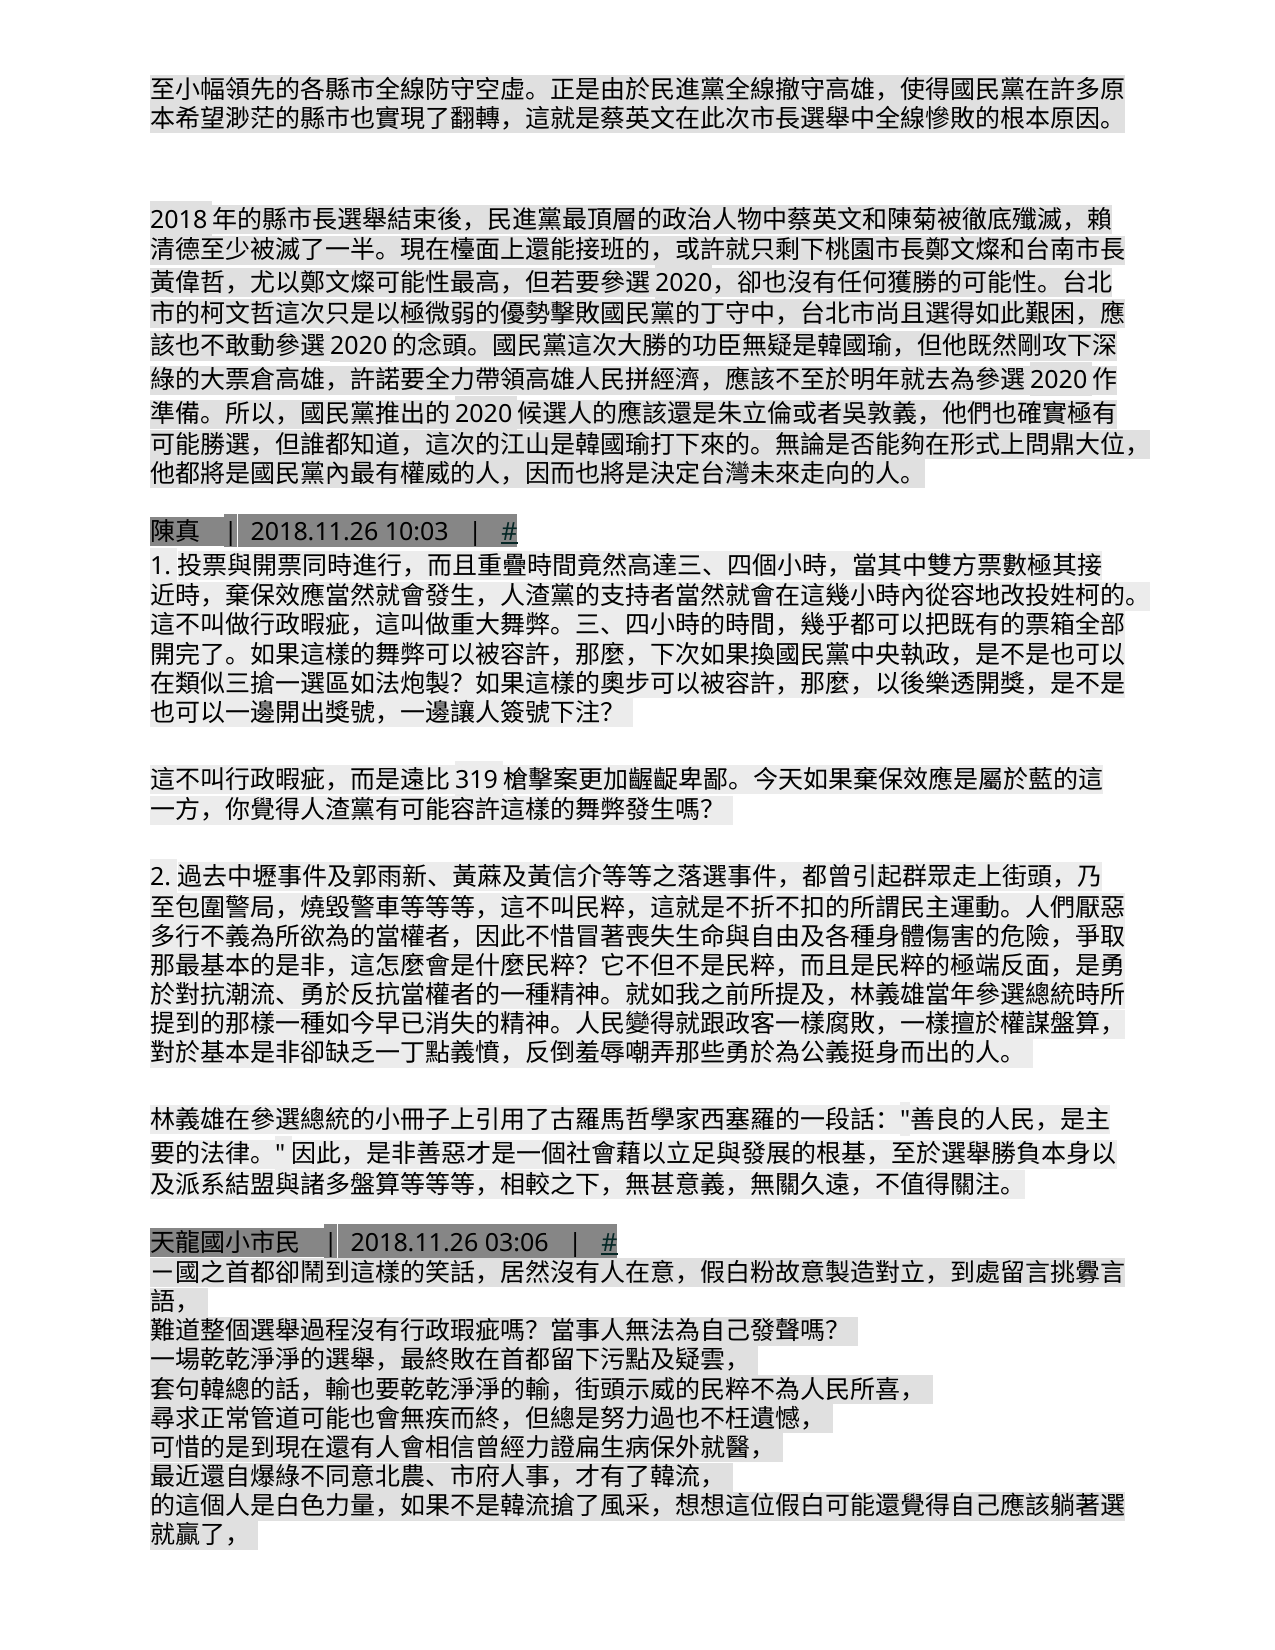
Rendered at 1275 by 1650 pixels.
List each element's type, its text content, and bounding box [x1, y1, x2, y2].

text 左岸發燒友旁觀者清，以下連結文許多分析一語中的、暢快淋漓，謹去除毛語錄部分，譯為正體中文轉載 https://goo.gl/h3PMnr 民進黨在縣市長選舉中遭遇空前慘敗，蔡英文也被迫辭去黨主席，完全印證了我們一貫以來的預測。大戰略的問題，過去已經剖析得很清楚了，民進黨和蔡英文的慘敗是必然的。今天，我們只是從執行的角度，回顧蔡英文為什麼會輸得特別慘？ 首先，我們有必要了解，雖然國民黨和民進黨都出息有限，難成大器，但這兩個政黨在基因上是完全不同的。國民黨的特點在於內鬥內行，外鬥外行，輸得都已經脫褲子了，關起門來還是要排資論輩。在國民黨內，戰將都是沒有什麼好結果的。你勢頭旺的時候，所有人都會撲上來逢迎拍馬，想要跟你套近乎，蹭熱度。可一旦你遭遇挫折了，所有人都會敬而遠之，與你劃清界限，甚至落井下石，踩著你的頭顱而以清高自詡，可謂集官僚文化糟粕之大成。民進黨則不然，他們在處困境時戰力十足，只要能夠殺出血路，他們可以無所不用其極，也可以放下恩怨一致對外。可一旦打下了江山，就會不顧廉恥地搶占地盤，吃相極其難看，可謂集土匪文化糟粕之大成2016年獲得全面執政權後，民進黨人就開始肆無忌憚地爭權奪位，先是最頂層的當權者把最好的權位攬到自己兜里，接著又去拼命搜尋那些次一等的，再次一等的肥差，用來安排自己的小弟。在這個安排小弟的過程中，民進黨看上了台北農產運銷公司（簡稱“北農”）總經理的位置，並且如願以償地拿了下來。可以說，這是民進黨執政以來幹得最蠢的一件事，因為原來的北農總經理正是當時已經淡出政壇十六年，現在正如日中天的高雄新當選市長韓國瑜。若不是被民進黨搞到失業，韓國瑜現在應該還在北農賣菜。民進黨為了一個芝麻綠豆大的小官，丟掉了整片江山，這應該是最令他們追悔莫及的。可話又說回來，斯人也，有斯疾也，有這種缺乏出息的政黨，就會有這種缺乏出息的蠢事。不過在當時，還沒有人想到這件小事會引發山崩海嘯般的後續效應。 民進黨全面執政後，對國民黨發動了抄家滅族式的圍剿，凍結了國民黨的黨產，以致於他們連黨工的薪水都發不出來，更不用說選舉時的大規模資金投入了。在民進黨看來，他們最大的敵人就只有國民黨。只要能把國民黨徹底整垮整死，那麼他們再怎麼胡作非為都行，因為他們已不再有競爭對手，民眾也不再有第二選擇。然而，民進黨這一刀砍下去，不但沒有將國民黨一刀斃命，卻反而割掉了國民黨身上的爛瘡，這可以說是民進黨執政以來幹的第二件大蠢事。我們方才說過，國民黨原本是個腐朽僵化的老機器，要想憑藉自身的能力改革，原本是完全沒有可能的，這從國民黨失去政權後的表現得一如既往的差可以得到證明，即便民進黨執政後的民調一路下滑，作為對照組的國民黨卻也遲遲未能出現相應出現反彈。在國民黨腐朽僵化的機制下，韓國瑜樣的人原本是永無出頭之日的，他當初不就是因為無法適應這種機制而退出政壇的嗎？現在好了，民進黨的全面圍剿，使得國民黨中央喪失了過去可以調配的龐大資源，那些被馬屁精包圍的所謂黨內大佬們也隨之門前冷落，為日後韓國瑜的橫空出世創造了有利環境，這就如同歷代國家危亡時，總會從底層湧現出許多英雄名將一樣。民進黨人如果有智慧，他們就應該懂得，一個腐朽僵化的國民黨才是他們得以長期執政的票房保證。可惜的是，民進黨人就像土匪進城一樣，看到金錢美女便利令智昏，自己撕毀自己的票房。不過，這在當時依然沒有引起人們足夠的重視，畢竟這兩個黨都是一樣的目光短淺，出息有限。 2017年1月12日，不久前因北農總經理工作被民進黨搶走而失業的韓國瑜宣布參選國民黨主席，在5月20日的投票中只獲得5.84％的選票，在候選人中排名第四，可見此時的他在黨內毫無影響力。9月7日，韓國瑜被下放到高雄擔任黨部主委。2018年4月9日，韓國瑜將戶口遷到高雄，宣布參選高雄市長，5月21日正式獲得國民黨提名。當時輿論普遍認為，這是一場不可能打贏的選戰，這跟韓國瑜是否有能力無關，因為輿論認為民進黨不可能失去高雄，民進黨在高雄的勢力強大到什麼程度呢？現在的高雄市是由原來的高雄市和高雄縣合併而來，民進黨在原高雄市已經持續執政了20年，在原高雄縣持續執政了33年，在合併後的2014年高雄市長選舉中，民進黨提名的陳菊獲得了99萬多票，楊秋興獲得了45萬多票，差距高達近54萬票。因此，輿論普遍認為，韓國瑜若能在此次高雄市長選舉時將差距縮小到二十萬以內，那就已經可以算作勝利了。若能將差距縮小到十萬以內，那就絕對是大勝了。至於當選，那是絕對不可能的。 2018年3月7日，陳其邁在民進黨內初選中勝出，獲得黨內提名參選高雄市長，同時也被認為將毫無懸念地在年底的高雄市長選舉中勝出。4月21日，原高雄市長陳菊北上出任蔡英文辦公室的秘書長，同時還帶了一幫在市府的親信隨她北上，瘋狂地搶占各個要職肥缺。這是民進黨執政以來幹的第三件大蠢事，它不僅引起了極差的社會觀感，更導致日後高雄選戰告急時，民進黨在高雄根本沒有人才可用。與第一，第二件大蠢事一樣，幹出這第三件大蠢事同樣也是由於他們的土匪文化所決定的，一旦老大搶下權位，就得趕緊給小弟分地分錢。 其實，此時韓國瑜的聲勢已有漸起之勢，這主要是因為他在北農的繼任者吳音寧表現實在太爛，飽受社會各界撻伐。吳音寧憑藉裙帶關係出任北農總經理後，坐領250萬新台幣（合56萬人民幣）的年薪，卻在經營管理上表現得極其幼稚無能，遂成為國民黨和親藍媒體猛烈攻擊的對象，民進黨和親綠媒體為偏袒自己人，則拼命為吳音寧護航。於是，雙方火力的焦點就集中到那個原本小得不能再小的賣蔬菜水果的公司身上，而交火的方式就是拿前任總經理韓國瑜和現任總經理吳音寧作對比，結果為韓國瑜博取到了求都求不來的媒體版面。陳其邁原本的策略是將選戰作冷處理，因為綠營在高雄基本盤遠大於藍營，只要不出太大的變動，自然就能在年底的選戰中順利當選，這原本也是無可厚非的，所有大幅領先者都會採取這種策略。韓國瑜因基本盤大幅落後故而必須要主動出擊，博取媒體版面，引發社會熱議，才能有迎來轉機的可能。出乎人們意料的是，高雄的陳其邁不願意搭理韓國瑜，台北的吳音寧事件卻使得韓國瑜成為了媒體熱議的焦點經過比對，人們逐漸認識到韓國瑜的四大優點： 第一是能幹，就任四年來，使得一家業績常年處在盈虧線邊緣的公司實現盈利大幅成長，創造了北農成立四十年來前所未有的優秀業績。 第二是親民，就任期間，韓國瑜常年與員工打成一片，公司賺得利潤後，便拿出很大一部分來作為獎金分給員工，即便民進黨議員強力反對也仍然堅持己見，所以韓國瑜離開北農時，上上下下都哭成一片，不捨得他走。同時，韓國瑜對於南部的果農，菜農也非常照顧，讓他們的農產品能夠賣出個好價錢，這也是日後韓國瑜能夠在高雄勝選的主要原因，因為南台灣的各縣市都是以農業為主，而農民長期以來都是最挺民進黨的。這兩年來，由於台灣的蔬菜水果價格崩盤，農民日子非常煎熬，他們自然懷念過好日子時的韓國瑜，痛恨讓他們過苦日子的民進黨，蔡英文和吳音寧。 第三是清廉。民進黨為了鬥倒韓國瑜，派出大量的司法檢調人員去北農查賬，希望能夠找到韓國瑜貪贓枉法的證據。結果出乎所有人意料的是，被派去查賬的會計師居然成為了韓國瑜的鐵粉，他逢人就說：“如果韓國瑜將來參選，一定要投他，我就是查他帳的人，查了這麼多年的帳，還從來沒見過像。韓國瑜這麼乾淨的賬本“清廉，是每個從業者的基本要求，卻又很難向別人證明。好聽話誰都會說，關鍵是要別人願意相信。試想，僅憑韓國瑜的一己之力，是很難讓高雄市民相信他絕對清廉的。於是，民進黨幫韓國瑜做到了。 第四是口才。民進黨和親綠媒體全面攻擊韓國瑜，韓國瑜也相應做出各種澄清和反擊，遂在媒體和網絡上留下了大量的視頻畫面，人們這才發現原來韓國瑜的口才是那麼的好，反應是那麼的快，迅速吸引了大量粉絲的追捧。尤其是年輕人，特別喜歡看韓國瑜反擊民進黨的各種金句妙語，他們在網絡上瘋狂轉發與韓國瑜相關的視頻，使得他在遠離政壇十六年後居然一躍而成為全台最受關注的政治明星。 誠然，韓國瑜的能幹，親民，清廉和口才都是他固有的優點，但如果高雄的選戰真如陳其邁最初設想的那樣冷處理，那麼韓國瑜的這些優點是不會有多少人知道的倘若民。進黨當初能夠簡潔明快地處理吳音寧，讓她早日離開北農，那麼國民黨的攻擊就會失去著力點，韓國瑜的聲勢也沒有那麼快起來。可惜的是，民進黨上上下下都在全力袒護吳音寧，到後來甚至發展到連蔡英文都親自下令民進黨要為吳音寧積極辯護。正是由於吳音寧事件的持續延燒，使得韓國瑜得以成為媒體關注的焦點，讓人們得以認識到他有這麼多的優點。我們在前文中提到，當初將韓國瑜從北農的位置上擠下來是民進黨執政後幹出的第一件大蠢事，而之後全力袒護韓國瑜的繼任者吳音寧，則是其執政後幹出的第四件大蠢事。民進黨人居然能夠在一家小小的果菜公司上來回栽兩個跟頭，其智商也實在是令人嘆為觀止。追本溯源，這仍是由其土匪文化的基因決定的。 吳音寧之所以會在全台引起如此大的反感，是因為她的存在讓年輕人，甚至中壯年都普遍產生了“相對剝奪感”。相對剝奪感的意思是指當人們將自己的處境與某種標準或某種參照物相比較後而發現自己處於劣勢時所產生的受剝奪感，這種感覺會產生消極情緒，可以表現為憤怒，怨恨或不滿。簡而言之，相對剝奪感就是我覺得我和他沒有什麼不同，可是他不用努力就能獲得各種資源，而我拼盡全力卻永遠無法獲得。當初，民進黨正是操弄相對剝奪感而贏得政權的，那一次他們攻擊的對象是連勝文，這個從小含著金湯匙出生的權貴子弟，一路攀升直至被保送為國民黨提名的台北市長候選人，而在藍營基本盤遠大於綠營的台北市，連勝文幾乎已經篤定能當選為台北市。於是，在民進黨的操弄下，這被渲染成全台年輕人普遍沸騰的相對剝奪感，最終民眾連勝文在台北市長選舉中大敗，進而連累了國民黨在其它縣市的選舉同樣是大敗。不過，在2014年擊敗連勝文的卻不是民進黨人。由於黨內缺乏好的候選人，民進黨與無黨籍的台大醫學院教授柯文哲合作。民進黨協助柯文哲在台北市擊敗了國民黨，柯文哲則協助民進黨在其它縣市大獲全勝。在2014年的縣市長選舉中，民進黨贏得了全台22個縣市中的13席，而國民黨輸到只剩下6席。在佔全台人口的70％的所謂“六都”中，國民黨只以2萬票的極微弱優勢守住了新北市，在台北市以24萬多票的差距輸給了無黨籍的柯文哲，另外桃園，台中，台南和高雄四都則皆為民進黨所有。若將自己全力支持的台北市柯文哲算上，民進黨等於是贏得了六都中的五都，這為蔡英文在2016年的大勝奠定了基礎。可是到了2018年，如何處理與柯文哲的關係，卻成為民進黨最困難的抉擇 在台北市的選民格局中，藍盤原本是大於綠盤的，可是在2014年的縣市長選舉中，由於馬英九的昏庸無能，使得大量的藍營選民不願意出來投票。由於連勝文引發的相對剝奪感，使得中間選民青睞柯文哲。為了擊垮國民黨，綠營選民更是一面倒地全力支持柯文哲。可是當柯文哲就任台北市長後，本著“識時務者為俊傑”的務實態度，積極響應大陸提出的“兩岸一家親”，引發深綠的強烈不滿，卻獲得了中間選民和淺藍的好感。在2014年，連勝文只能拿到藍營中深藍的票，淺藍是不願意投票的;柯文哲則能拿到深綠，淺綠和中間的票可是到了2018年，柯文哲的票源結構發生了位移，除了原來的淺綠，中間外，還能瓜分到淺藍，不過也因此失去了深綠。國民黨提名的台北市長候選人丁守中的票源結構是深藍和淺藍，淺藍的票以前都是投給國民黨的，但在2 014年那次因不滿連勝文而拒絕投票，2018年則因柯文哲的漂移而被瓜分。至於深綠，因不滿柯文哲響應“兩岸一家親”，強烈要求民進黨自提候選人，使得蔡英文陷入空前的困境。 按照蔡英文此時的如意算盤，是繼續與柯文哲合作，協助其連任台北市長，然後守住已有四都，再敦請老將蘇貞昌出馬拿下新北市，那麼2020年就是囊中之物了。可一旦自提候選人，弊端是顯而易見的。首先，民進黨自提的候選人在台北絕無勝選的可能，而且毫無疑問會是第三名，這簡直就是自取其辱。其次，一旦民進黨提名自己的候選人，就會分割到柯文哲淺綠的票源，造成國民黨漁翁得利，贏回台北市的局面，這是民進黨最不願意看到的。再次，如果民進黨自提候選人造成柯文哲落選，那麼柯文哲必定會參選2020年，而他在淺綠的票源上是與蔡英文重疊的，淺綠票源分散的結果，同樣會使得國民黨在2020年漁翁得利。如果民進黨自提候選人都無法將柯文哲拉下馬，也就是說柯文哲能夠在兩大黨的夾擊下連任成功，同樣會提升他的氣勢，這當然也不是進黨願意看到的。最後，柯文哲不僅在台北市有許多支持者，在其它各縣市的支持者更多，且是以年輕人為主。如果民進黨與柯文哲決裂，那麼在其它縣市的柯粉雖然無法在台北市用選票支持柯文哲，但他們卻能夠在其它縣市用選票修理民進黨。因此，就理性分析而言，蔡英文無論如何都不能在台北市自提候選人，可她終究還是在5月30日被迫提名姚文智為民進黨的台北市長候選人，做出了其執政以來的第五件大蠢事。與之前的四件大蠢事不同，這次的大蠢事不是由其土匪文化基因決定的，而是由“李自成窘境”決定的。由於在兩岸問題上的頑固不化，台灣的經濟快速下滑，進而導致蔡英文的民意支持度快速下滑，於是她就只能向深綠基本盤靠攏，聽從他們的意見自提候選人。 民進黨自提候選人，與柯文哲決裂後，引起了全台柯粉的強烈不滿，他們除了在台北市攻擊民進黨外，也在其它各縣市尋找可以攻擊民進黨的著力點，而柯粉效應外溢受惠最明顯的就是韓國瑜，因為韓國瑜和柯文哲有非常好的交情。由於韓國瑜在北農的出色績效，柯文哲對其非常欣賞。在韓國瑜被民進黨逼著離開北農後，柯文哲有意將韓國瑜延攬至市府團隊，為此還特別攜妻子到韓國瑜在雲林的家中與韓國瑜夫婦吃飯，而韓國瑜也已經點頭答應進入柯文哲團隊，是後來民進黨的台北市議員強力反對才不得不作罷，否則韓國瑜今年當不會出來選高雄市長，而應該是留在台北市政府幫柯文哲打選戰。正是由於這段淵源，讓韓國瑜非常感動，他在接受採訪時說柯文哲對他有知遇之恩。因為雖然他一直都是國民黨員，但在淡出政壇的16年間，國民黨根本沒麼人理他，只有柯文哲還把他當個角色，經常交流對於市政的看法。就這樣，正當吳音寧事件的熱潮逐漸淡去時，柯綠分手的效應又再次續上，使得韓國瑜依舊處於媒體關注的焦點。人們逐漸發現，韓國瑜的魅力較柯文哲有過之而無不及，遂使得韓粉的數量激增，甚至迅速超過了柯文哲。 5月，韓國瑜直指高雄市當前的兩大要害是“又老又窮”。對此，陳其邁非常氣憤，正式開記者會反駁韓國瑜，要他這個“外地人”不要唱衰高雄，親綠媒體更是全面撻伐。當初決定主打“又老又窮”這個議題時，韓陣營內部也是存在高度分歧的，許多幕僚認為這樣可能會刺傷高雄人的心，不利於選情，但韓國瑜堅持要主打這個議題，並且拿出去數據證明：高雄在2010至2016的七年間，25到34歲的年輕人口減少8萬多，六十歲以上老年人口卻增加了11萬，這是又老;高雄的青年失業率高居六都之冠，平均月薪卻是六都之末，只達到新竹市的六成除此之外，高雄市還背負了高達近3000億新台幣的債務，這是又窮;“又老又窮“的說法一點也不誇張。與此相對應的，韓國瑜提出的競選口號是”東西賣得出去，人進得來，高雄發大財“。 隨著“又老又窮”的議題持續發酵，韓國瑜的民調開始逐漸攀升，從最初落後陳其邁的二十多個百分點，到八月份時就只落後5％左右，逼得陳其邁再也不敢繼續採取冷處理的選戰策略，而必須與韓國瑜正面開火。在台北的柯綠分手議題逐漸冷卻之後，整個台灣的選戰焦點都開始全部聚集在高雄。 8月23日，整個南台灣天降暴雨，高雄市一片澤國，重創民進黨的選情，其主要表現在四個方面：第一，陳菊長期吹噓自己的治水政績，結果被一場暴雨打回原形。第二，水褪去後的高雄道路上出現了五千多個觸目驚心的大坑洞，顯示當初在修建工程時必然存在大量偷工減料和營私舞弊。第三，陳菊執政期間造了許多漂亮建築，把高雄打造成休閒的宜居城市，所以很多人不願意接受韓國瑜所說的“又老又窮”，可現在滿地坑坑洼窪的路面沉重打擊了高雄人的自信心，使他們不得不直面現實，反思過去。第四，陳菊留下了這麼個大窟窿後，自己卻跑到台北去做大官，不但自己走，還把市府團隊中的大量親信帶走，讓民眾感到極為惱火。陳其邁最初的競選策略是陳菊最好的“接棒人”，要在高雄“一棒接一棒”，現在陳菊的形象既已崩塌，作為他的接棒，陳其邁的選情艱難可想而知。 9月11日，民進黨被爆出“張天欽事件”，又稱“東廠事件”。蔡英文執政後，為修理國民黨而成立“促進轉型正義委員會”（簡稱“促轉會”），其副主委張天欽在一次內部會議上提出要好好利用促轉會來修理國民黨，並且洋洋自得地宣稱“我們本來是南廠，現在變西廠，後來升格變東廠”。雖然明眼人都知道成立促轉會的目的為何，可它的招牌畢竟掛的是“轉型正義”，現在其副主委竟然公然以選戰打手為使命，甚至以充當東廠為榮，就連內部人都聽不下去，於是有內部人主動錄音後向媒體爆料，遂引發軒然大波。雖然張天欽隔日就請辭下台，主管領導多次道歉，但這依然無法平息民眾的怒火。於是，民間開始流傳一個口號，叫“1124滅東廠“（11月24日即投票日）。不久之後，民間又開始流傳一個段子，說現在台灣最大的黨既不是國民黨，也不民進黨，而是“討厭民進黨”。也就是說，民眾雖然對國民黨還是好感有限，但是都強烈憎惡民進黨。 與此同時，韓國瑜延續“又老又窮”的議題而強打“北漂”議題，說的是以前高雄很繁華，大家都到高雄找工作，可現在高雄窮困了，高雄子弟只能漂到台北來謀生活。於是，韓國瑜拍攝了許多宣傳廣告，主題無非是兩個，一個是在高雄的父母盼望在北台灣的孩子能夠返回家鄉，一個是在北台灣打拼的年輕人想要回到父母身邊。這些廣告在網絡上廣為流傳，並在9月24日的中秋節前後掀起一波波高潮。從這個時候起，我覺得韓國瑜就已經反超陳其邁了，而且只要韓國瑜不犯重大錯誤，這個差距會越拉越大，雖然我自己是覺得“北漂”這個說法實在有點扯。台灣是個非常小的島，我剛在地圖上量了下，從高雄到台北的直線距離是290多公里，從上海到南京的直線距離是270多公里，兩者差不多，那麼請問有哪個上海人會說到南京去是北漂的嗎？這不就一腳的事嗎？ 為了應對韓國瑜強打的“北漂議題”，陳其邁也拍攝了“相信高雄”的廣告廣告內容是這樣的：一群在台北打拼的高雄人坐在一塊，談論高雄的好，談論高雄的溫暖，談論自己對高雄的感情，談論高雄是自己的驕傲一個離開高雄超過15年的女孩說：“我是因為工作環境的關係離開高雄，到了一定的年齡後就一直想回家，非常非常想回家，我的戶口還在高雄，死都不會遷“一個離開高雄七八年的男孩說”在台北，是生存，在南部，那是生活“又一個女孩說：”。把自己提升到更好，就是為了要回去“緊接著之前那個離開15年的女孩說：”能夠回去發展，還是我最大最大的願望“然後大家七嘴八舌地說：”會覺得是高雄人講出來很驕傲哎“”我會覺得我講我是高雄人就蠻自豪的。“最後畫面緩緩淡入儒雅地靜坐傾聽的陳其邁，字幕打上”高雄的好，我們知道“，”相信高雄“。 實事求是地說，這個廣告做得確實是挺感人，但我一看到這個廣告就知道，陳其邁這場選戰必輸無疑，因為他已經是黔驢技窮了，根本找不到任何應對的策略和方向。首先，你跟著別人的議題打，這就已經是處於下風了，更何況你打得根本就不在點子上。我們看廣告裡的這幾句對白，你說“因為工作環境的離開，非常非常想回家“，那麼問題來了，為什麼高雄不能給你好的工作環境呢你說：”在台北，是生存，在南部，那是生活“那麼問題來了，為什麼不能在高雄既生活，又生存呢你說：“把自己提升到更好，就是為了要回去。”那麼問題來了，為什麼要把自己提升到更好才能回高雄，而現在不能回去呢你說：“能夠回去發展，還是我最大最大的願望。“那麼問題來了，為什麼現在還不能回去發展呢？這些問題的答案只有一個，那就是因高雄的經濟凋敝，沒法提供相對高薪的工作機會，所以只能在台北討生活，這不正印證了韓國瑜所說的“又窮”嗎？年輕人無法在高雄工作，就只能漂移到台北，這不正印證了韓國瑜所說的“又老”嗎？所以陳其邁一方面憤怒地批判韓國瑜所說的“又老又窮”，可自己搞了半天卻在拍廣告印證韓國瑜所說的“又老又窮“，這種打法又怎麼能不輸呢？後來，陳其邁又將其競選口號從”正義溫暖“轉變成”經濟市長“，說是自己比韓國瑜更有能力提振高雄的經濟，可是人們又不禁要問，既然你這麼有辦法，那麼以前都是你民進黨在執政，為什麼你不做呢？ 10月4日，在王金平的運作下，高雄市農會的理事長蕭漢俊出面表態支持韓國瑜。在此之前，雖然韓國瑜在網絡上的聲勢非常高，但民進黨不屑地說那些都是空氣票，又不是高雄在地人，不能在高雄投票。又說韓國瑜只有空軍，沒有陸軍，將來還是必輸無疑。隨著蕭漢俊的表態支持，韓國瑜算是有了第一支成建制的陸軍。不過民進黨又辯稱說蕭漢俊原本就是親國民黨系統的，出來表態支持韓國瑜這也沒什麼。結果沒過多久，又有許多原本深綠的民進黨鐵桿支持者倒戈支持韓國瑜於是。 ，民進黨一方面對這些進行人格抹黑，一方面說這些人都沒什麼分量。不管遇到多麼不利的局面，民進黨都要用硬凹的方式死不認錯，可他們始終沒明白，在全民“討厭民進黨”的大趨勢下，你要懂得反省，民眾或許還不生氣，你越是死不認錯，民眾就越是要同仇敵愾地穿你的藉口。 10月14日，陳其邁在鳳山舉行大造勢，宣稱有三萬人參加，場面火爆。隨後，王金平，蕭漢俊為韓國瑜舉辦三場大造勢，分別是10月26日在鳳山，11月8日在旗山，11月14日在岡山，號稱“三山大造勢”。就在鳳山那場，韓國瑜陣營的場面更加火爆，現場號稱有五萬人，而且很多人還是因為沒法擠過來而提前離開的。鳳山造勢拆穿了民進黨所謂沒有陸軍，只有空氣票的說法，使得整個藍營士氣大振。相形之下，綠營則大為驚恐，將所有的選戰資源全部投入到高雄。於是之後的每場造勢活動都變成人數比拼，都不願意自己在人數上輸給對方。這或許是民進黨不得不然的殊死搏鬥，因為民進黨絕對不能輸掉高雄，一旦高雄失守，不僅會動搖這個執政了二三十年的大票倉，更關鍵的，也是民進黨人不敢說出口的，那就是長期執政之下必定存有不少違法舞弊之事將來如果韓國瑜徹查，不知該有多少人要被關進監獄。可是從更理性的角度而言，民進黨是不能救高雄的，因為高雄已經救不起來了，民進黨的孤注一擲不僅於事無補，反而會引起三個更加嚴重的反效果： 第一，韓國瑜的支持者全部都是自動自發來支持，而陳其邁的支持者全部要靠黨機器來動員。韓國瑜挾帶著自己的超高人氣，經常前往其它縣市幫忙助選，陳其邁則經常需要各路資源幫他助選，於是民間就傳出了個段子叫“韓國瑜是一人救全黨，陳其邁是全黨救一人。”因此陳其邁原本能力不差的，卻硬生生地被塑造成了一個無能的“媽寶”形象。 第二，在“討厭民進黨”的大趨勢下，民進黨任何努力都是徒勞無功的，甚至民進黨越是垂死掙扎，就越是激發民眾的反感。許多中間選民真的是不喜歡國民黨，但他們就是看著民進黨的那副死不認錯的樣子心裡不爽。他們之所以票投國民黨，真的不是希望國民黨贏，只是害怕民進黨不輸。 第三，按蔡英文最初的規劃，是台北市與柯文哲合作，由蘇貞昌出征攻取新北市，這樣民進黨的勢力就能從原來的四都變成五都，國民黨則六都全部掛零，那麼2020將徹底無法與蔡英文抗衡。但是隨著5月底被迫自提候選人，柯綠分手的結果使得蘇貞昌在新北市勝選已無可能，於是蔡英文又將防線後撤至台中，宣稱要“決戰中台灣”。因為台灣的選民結構是越往北越藍，越往南越綠，只要守住了台中，桃園，台南和高雄也肯定不會有問題，這樣就能維持住2014年的四都，民進黨此戰也不算輸。可萬萬沒想到的是，本來應該作為大後方的高雄居然變成了交戰的前線。民進黨全力搶救高雄的結果，是原本勢均力敵甚至小幅領先的各縣市全線防守空虛。正是由於民進黨全線撤守高雄，使得國民黨在許多原本希望渺茫的縣市也實現了翻轉，這就是蔡英文在此次市長選舉中全線慘敗的根本原因。 2018年的縣市長選舉結束後，民進黨最頂層的政治人物中蔡英文和陳菊被徹底殲滅，賴清德至少被滅了一半。現在檯面上還能接班的，或許就只剩下桃園市長鄭文燦和台南市長黃偉哲，尤以鄭文燦可能性最高，但若要參選2020，卻也沒有任何獲勝的可能性。台北市的柯文哲這次只是以極微弱的優勢擊敗國民黨的丁守中，台北市尚且選得如此艱困，應該也不敢動參選2020的念頭。國民黨這次大勝的功臣無疑是韓國瑜，但他既然剛攻下深綠的大票倉高雄，許諾要全力帶領高雄人民拼經濟，應該不至於明年就去為參選2020作準備。所以，國民黨推出的2020候選人的應該還是朱立倫或者吳敦義，他們也確實極有可能勝選，但誰都知道，這次的江山是韓國瑜打下來的。無論是否能夠在形式上問鼎大位，他都將是國民黨內最有權威的人，因而也將是決定台灣未來走向的人。 [150, 75, 1125, 488]
text 天龍國小市民 | 2018.11.26 03:06 | # [150, 1224, 1125, 1258]
text 1. 投票與開票同時進行，而且重疊時間竟然高達三、四個小時，當其中雙方票數極其接近時，棄保效應當然就會發生，人渣黨的支持者當然就會在這幾小時內從容地改投姓柯的。這不叫做行政暇疵，這叫做重大舞弊。三、四小時的時間，幾乎都可以把既有的票箱全部開完了。如果這樣的舞弊可以被容許，那麼，下次如果換國民黨中央執政，是不是也可以在類似三搶一選區如法炮製？如果這樣的奧步可以被容許，那麼，以後樂透開獎，是不是也可以一邊開出獎號，一邊讓人簽號下注？ 這不叫行政暇疵，而是遠比319槍擊案更加齷齪卑鄙。今天如果棄保效應是屬於藍的這一方，你覺得人渣黨有可能容許這樣的舞弊發生嗎？ 2. 過去中壢事件及郭雨新、黃蔴及黃信介等等之落選事件，都曾引起群眾走上街頭，乃至包圍警局，燒毀警車等等等，這不叫民粹，這就是不折不扣的所謂民主運動。人們厭惡多行不義為所欲為的當權者，因此不惜冒著喪失生命與自由及各種身體傷害的危險，爭取那最基本的是非，這怎麼會是什麼民粹？它不但不是民粹，而且是民粹的極端反面，是勇於對抗潮流、勇於反抗當權者的一種精神。就如我之前所提及，林義雄當年參選總統時所提到的那樣一種如今早已消失的精神。人民變得就跟政客一樣腐敗，一樣擅於權謀盤算，對於基本是非卻缺乏一丁點義憤，反倒羞辱嘲弄那些勇於為公義挺身而出的人。 林義雄在參選總統的小冊子上引用了古羅馬哲學家西塞羅的一段話："善良的人民，是主要的法律。" 因此，是非善惡才是一個社會藉以立足與發展的根基，至於選舉勝負本身以及派系結盟與諸多盤算等等等，相較之下，無甚意義，無關久遠，不值得關注。 [150, 547, 1125, 1199]
text ㄧ國之首都卻鬧到這樣的笑話，居然沒有人在意，假白粉故意製造對立，到處留言挑釁言語， 難道整個選舉過程沒有行政瑕疵嗎？當事人無法為自己發聲嗎？ 一場乾乾淨淨的選舉，最終敗在首都留下污點及疑雲， 套句韓總的話，輸也要乾乾淨淨的輸，街頭示威的民粹不為人民所喜， 尋求正常管道可能也會無疾而終，但總是努力過也不枉遺憾， 可惜的是到現在還有人會相信曾經力證扁生病保外就醫， 最近還自爆綠不同意北農、市府人事，才有了韓流， 的這個人是白色力量，如果不是韓流搶了風采，想想這位假白可能還覺得自己應該躺著選就贏了， [150, 1258, 1125, 1550]
text 陳真 | 2018.11.26 10:03 | # [150, 513, 1125, 547]
